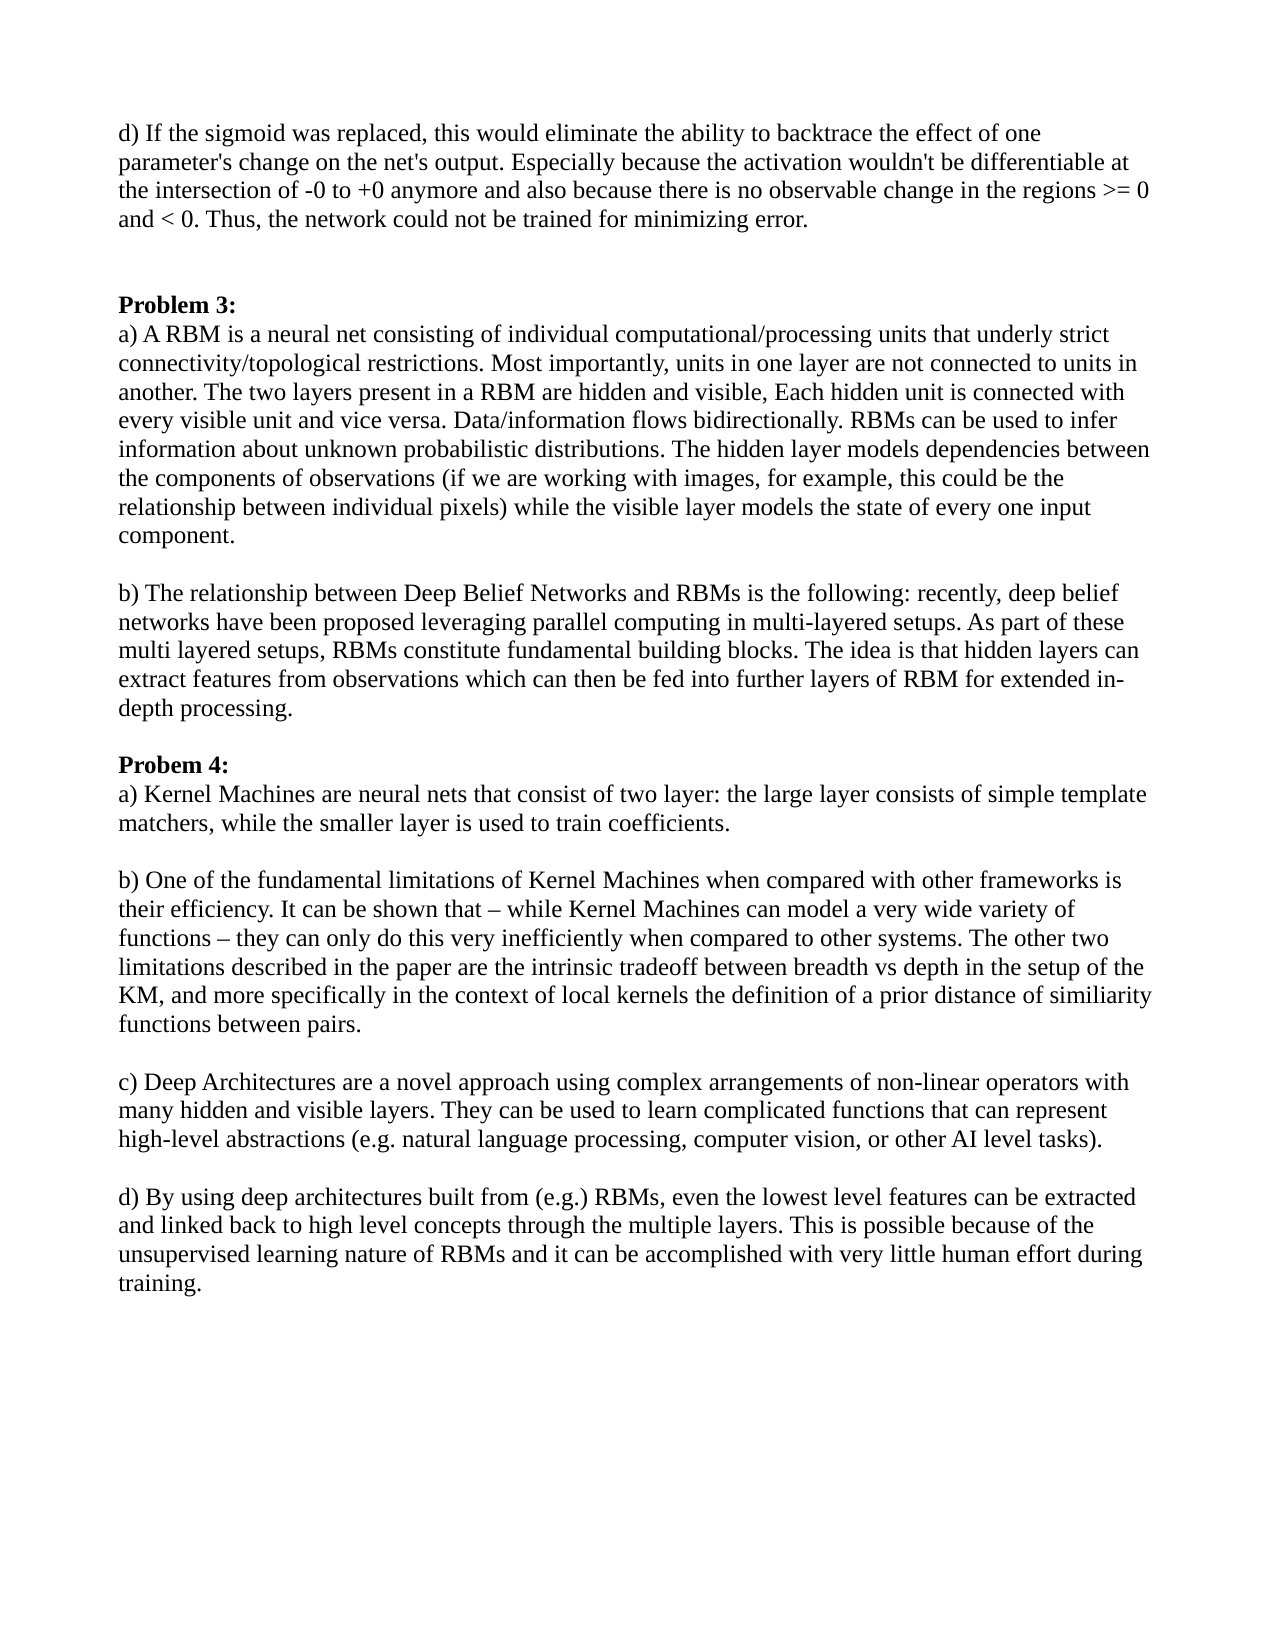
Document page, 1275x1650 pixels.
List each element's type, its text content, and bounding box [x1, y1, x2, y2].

text c) Deep Architectures are a novel approach using complex arrangements of non-linear operators with many hidden and visible layers. They can be used to learn complicated functions that can represent high-level abstractions (e.g. natural language processing, computer vision, or other AI level tasks). [118, 1067, 1157, 1153]
text d) If the sigmoid was replaced, this would eliminate the ability to backtrace the effect of one parameter's change on the net's output. Especially because the activation wouldn't be differentiable at the intersection of -0 to +0 anymore and also because there is no observable change in the regions >= 0 and < 0. Thus, the network could not be trained for minimizing error. [118, 118, 1157, 233]
text a) A RBM is a neural net consisting of individual computational/processing units that underly strict connectivity/topological restrictions. Most importantly, units in one layer are not connected to units in another. The two layers present in a RBM are hidden and visible, Each hidden unit is connected with every visible unit and vice versa. Data/information flows bidirectionally. RBMs can be used to infer information about unknown probabilistic distributions. The hidden layer models dependencies between the components of observations (if we are working with images, for example, this could be the relationship between individual pixels) while the visible layer models the state of every one input component. [118, 319, 1157, 549]
text b) The relationship between Deep Belief Networks and RBMs is the following: recently, deep belief networks have been proposed leveraging parallel computing in multi-layered setups. As part of these multi layered setups, RBMs constitute fundamental building blocks. The idea is that hidden layers can extract features from observations which can then be fed into further layers of RBM for extended in-depth processing. [118, 578, 1157, 722]
text Probem 4: [118, 751, 1157, 779]
text a) Kernel Machines are neural nets that consist of two layer: the large layer consists of simple template matchers, while the smaller layer is used to train coefficients. [118, 779, 1157, 837]
text b) One of the fundamental limitations of Kernel Machines when compared with other frameworks is their efficiency. It can be shown that – while Kernel Machines can model a very wide variety of functions – they can only do this very inefficiently when compared to other systems. The other two limitations described in the paper are the intrinsic tradeoff between breadth vs depth in the setup of the KM, and more specifically in the context of local kernels the definition of a prior distance of similiarity functions between pairs. [118, 866, 1157, 1038]
text Problem 3: [118, 291, 1157, 319]
text d) By using deep architectures built from (e.g.) RBMs, even the lowest level features can be extracted and linked back to high level concepts through the multiple layers. This is possible because of the unsupervised learning nature of RBMs and it can be accomplished with very little human effort during training. [118, 1182, 1157, 1297]
